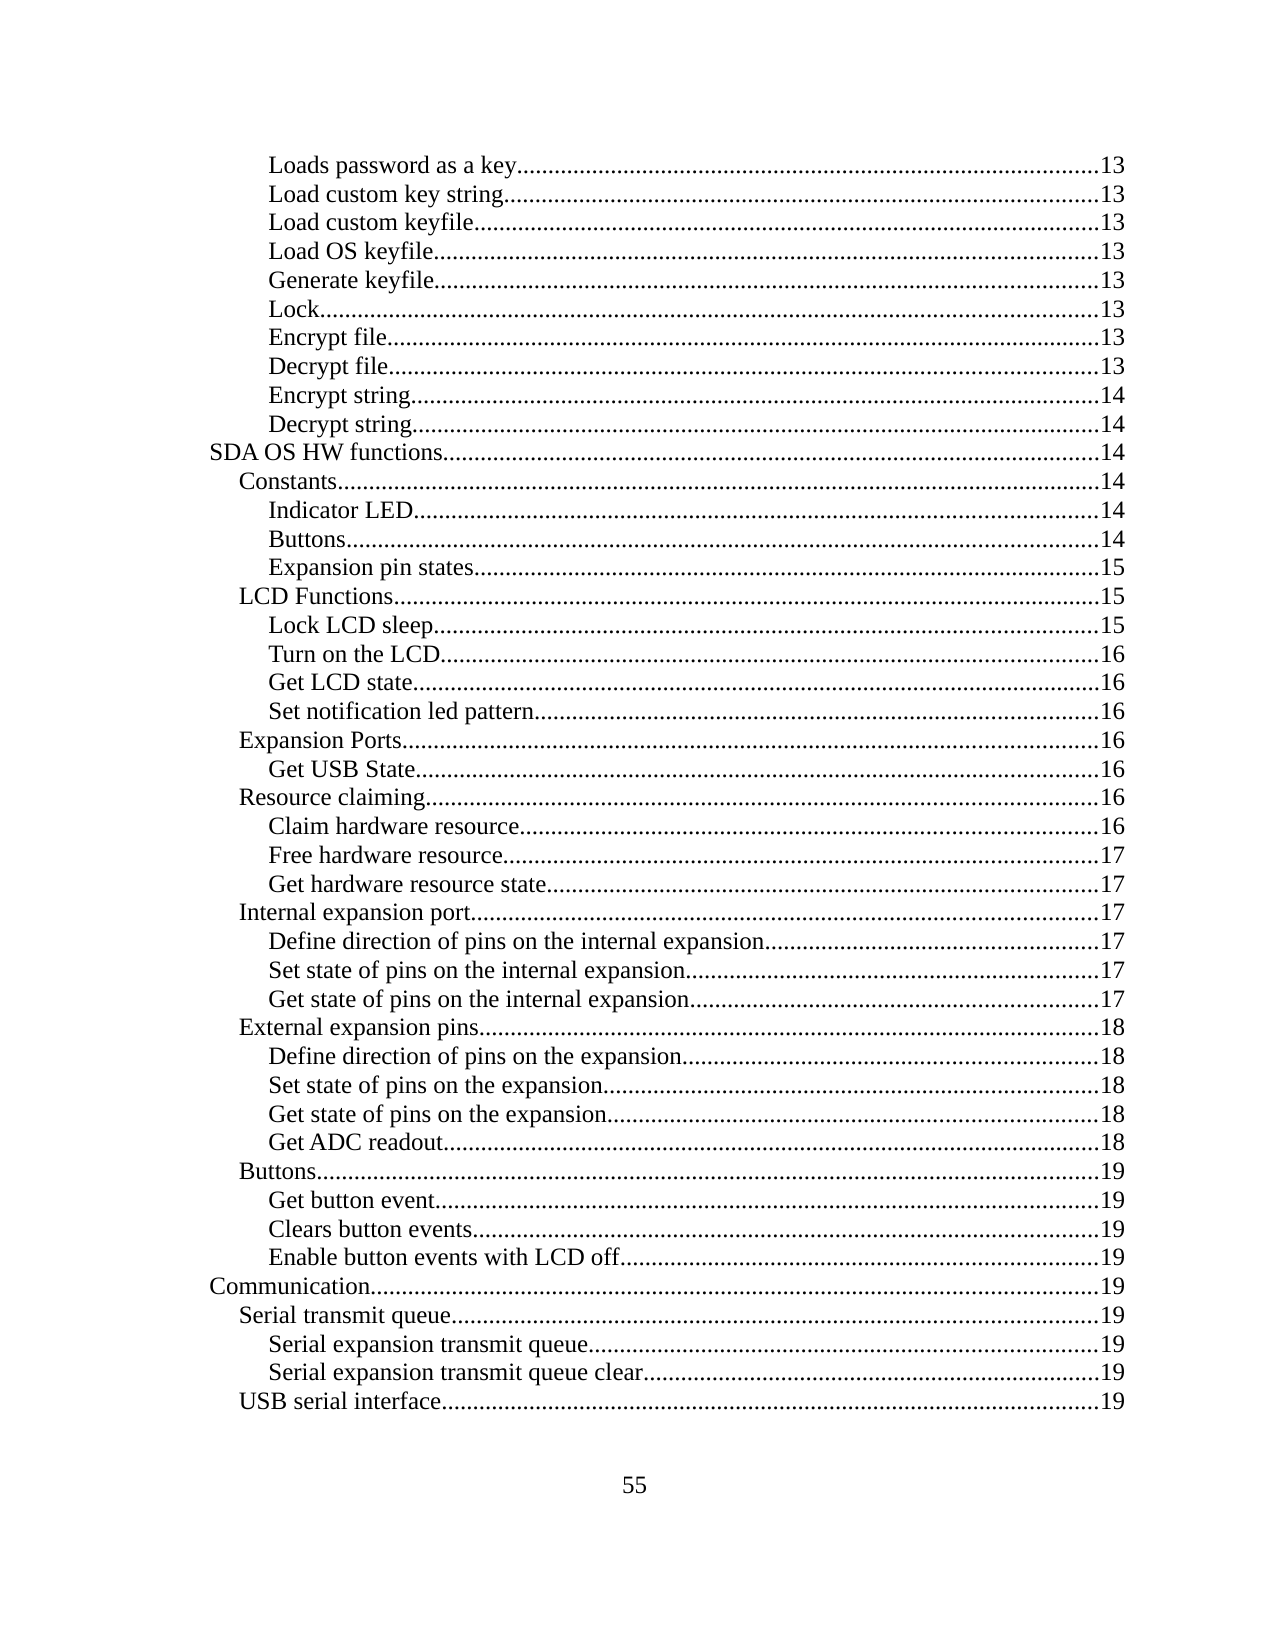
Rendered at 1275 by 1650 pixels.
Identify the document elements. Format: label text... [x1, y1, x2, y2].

text Expansion Ports 16 [238, 725, 1125, 754]
text Clears button events 19 [268, 1214, 1125, 1242]
text Encrypt string 14 [268, 380, 1125, 409]
text Free hardware resource 17 [268, 840, 1125, 869]
text Lock 13 [268, 294, 1125, 322]
text Lock LCD sleep 15 [268, 610, 1125, 639]
text Get ADC readout 18 [268, 1127, 1125, 1156]
text Set state of pins on the expansion 18 [268, 1070, 1125, 1099]
text Set notification led pattern 16 [268, 696, 1125, 725]
text Define direction of pins on the expansion 18 [268, 1041, 1125, 1070]
text Buttons 14 [268, 524, 1125, 552]
text Communication 19 [209, 1271, 1125, 1300]
text Get LCD state 16 [268, 667, 1125, 696]
text External expansion pins 18 [238, 1012, 1125, 1041]
text Loads password as a key 13 [268, 150, 1125, 179]
text Get state of pins on the internal expansion 17 [268, 984, 1125, 1012]
text Get USB State 16 [268, 754, 1125, 782]
text Constants 14 [238, 466, 1125, 495]
text Decrypt file 13 [268, 351, 1125, 380]
text USB serial interface 19 [238, 1386, 1125, 1415]
text Decrypt string 14 [268, 409, 1125, 437]
text SDA OS HW functions 14 [209, 437, 1125, 466]
text Indicator LED 14 [268, 495, 1125, 524]
text Get button event 19 [268, 1185, 1125, 1214]
text Get state of pins on the expansion 18 [268, 1099, 1125, 1127]
text Encrypt file 13 [268, 322, 1125, 351]
text LCD Functions 15 [238, 581, 1125, 610]
text Load custom keyfile 13 [268, 207, 1125, 236]
text Load custom key string 13 [268, 179, 1125, 207]
text Expansion pin states 15 [268, 552, 1125, 581]
text Load OS keyfile 13 [268, 236, 1125, 265]
text Resource claiming 16 [238, 782, 1125, 811]
text Set state of pins on the internal expansion 17 [268, 955, 1125, 984]
text Turn on the LCD 16 [268, 639, 1125, 667]
text Claim hardware resource 16 [268, 811, 1125, 840]
text Serial transmit queue 19 [238, 1300, 1125, 1329]
text Enable button events with LCD off 19 [268, 1242, 1125, 1271]
text Buttons 19 [238, 1156, 1125, 1185]
text Define direction of pins on the internal expansion 17 [268, 926, 1125, 955]
text Generate keyfile 13 [268, 265, 1125, 294]
text Serial expansion transmit queue clear 19 [268, 1357, 1125, 1386]
text Serial expansion transmit queue 19 [268, 1329, 1125, 1357]
text Internal expansion port 17 [238, 897, 1125, 926]
text Get hardware resource state 17 [268, 869, 1125, 897]
